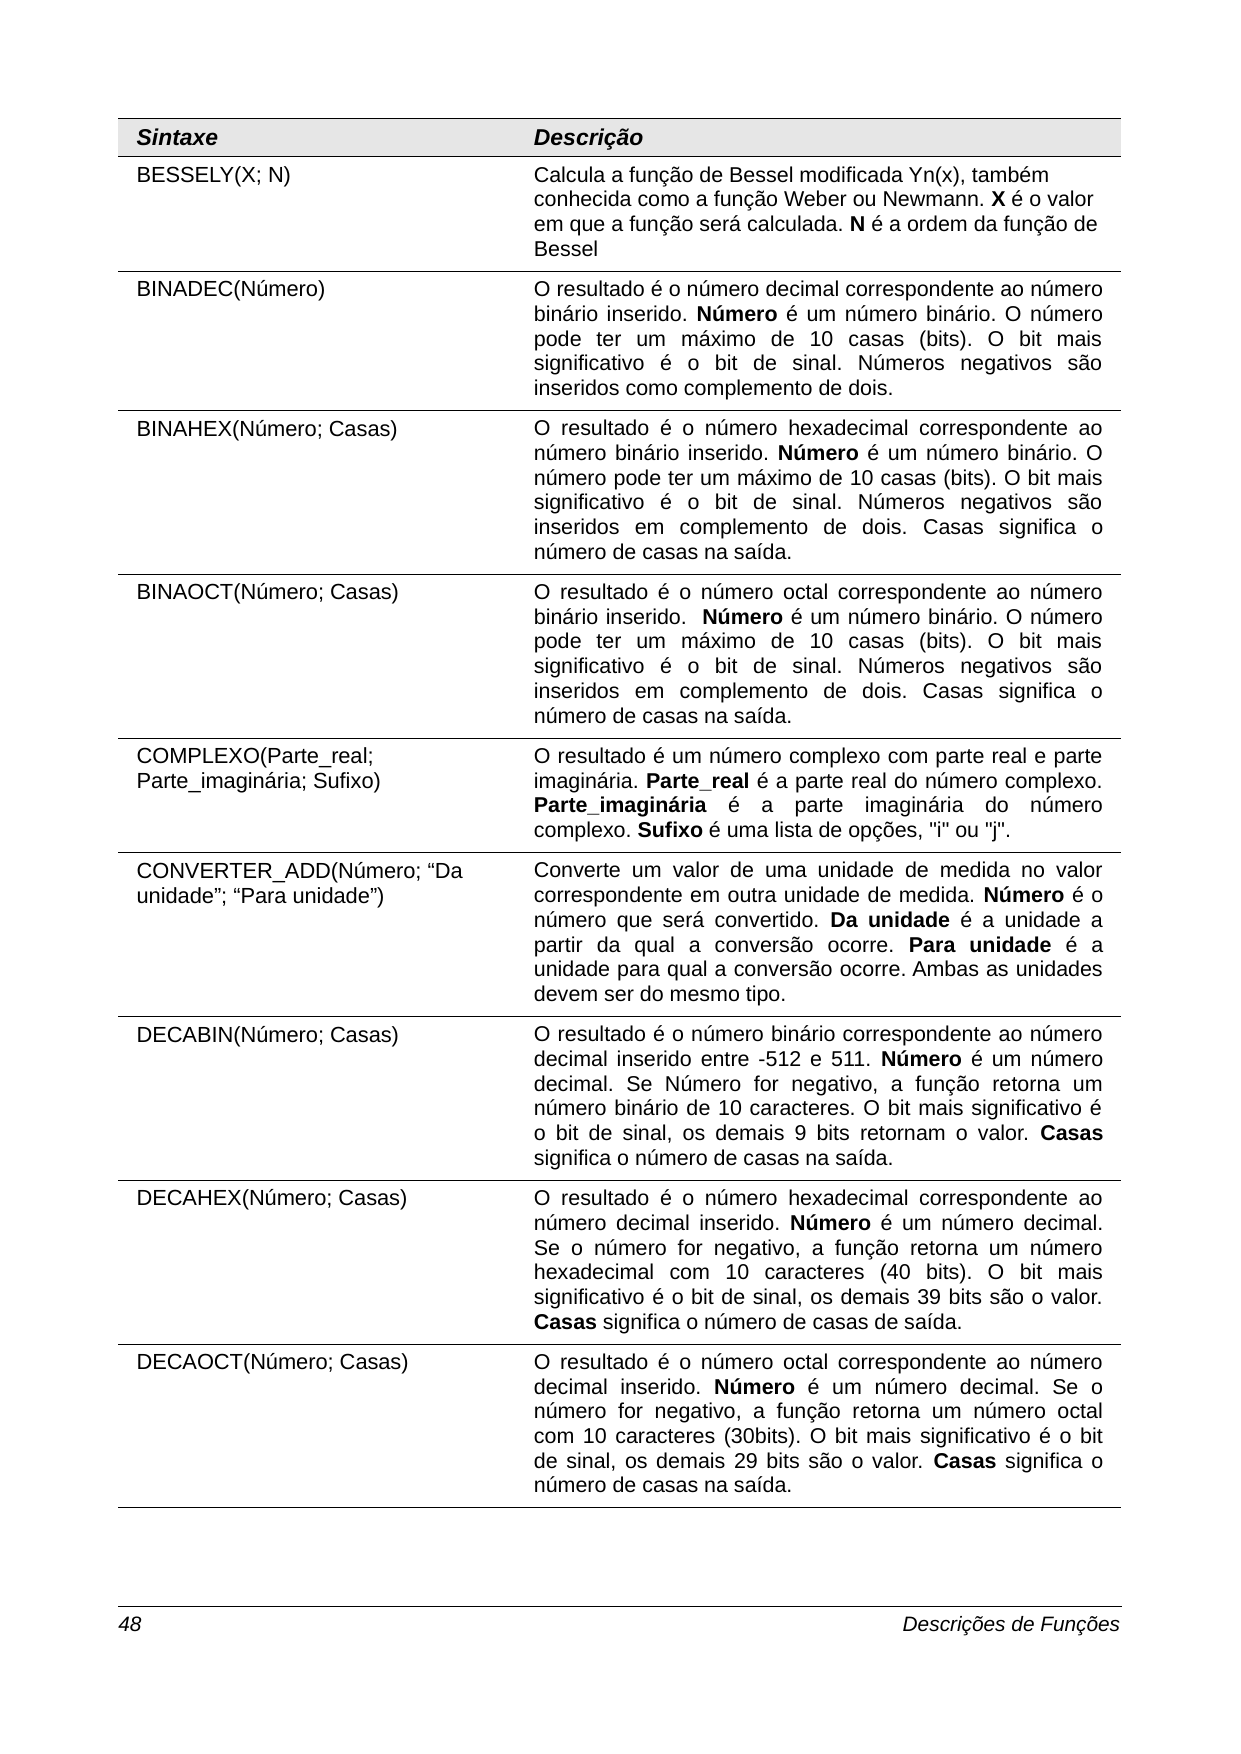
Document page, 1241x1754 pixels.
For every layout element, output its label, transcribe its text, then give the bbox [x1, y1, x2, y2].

table_cell O resultado é um número complexo com parte real e parte imaginária. Parte_real é a parte real do número complexo. Parte_imaginária é a parte imaginária do número complexo. Sufixo é uma lista de opções, "i" ou "j". [516, 739, 1121, 852]
table_cell CONVERTER_ADD(Número; “Da unidade”; “Para unidade”) [118, 853, 516, 1016]
table_cell O resultado é o número binário correspondente ao número decimal inserido entre -512 e 511. Número é um número decimal. Se Número for negativo, a função retorna um número binário de 10 caracteres. O bit mais significativo é o bit de sinal, os demais 9 bits retornam o valor. Casas significa o número de casas na saída. [516, 1017, 1121, 1179]
table_cell BINAHEX(Número; Casas) [118, 411, 516, 573]
table_cell O resultado é o número octal correspondente ao número binário inserido. Número é um número binário. O número pode ter um máximo de 10 casas (bits). O bit mais significativo é o bit de sinal. Números negativos são inseridos em complemento de dois. Casas significa o número de casas na saída. [516, 575, 1121, 737]
table_cell DECAOCT(Número; Casas) [118, 1345, 516, 1507]
table_cell COMPLEXO(Parte_real; Parte_imaginária; Sufixo) [118, 739, 516, 852]
table_cell O resultado é o número decimal correspondente ao número binário inserido. Número é um número binário. O número pode ter um máximo de 10 casas (bits). O bit mais significativo é o bit de sinal. Números negativos são inseridos como complemento de dois. [516, 272, 1121, 410]
table_header Sintaxe [118, 119, 516, 156]
table_cell DECABIN(Número; Casas) [118, 1017, 516, 1179]
table_header Descrição [516, 119, 1121, 156]
table_cell BESSELY(X; N) [118, 157, 516, 271]
table_cell BINAOCT(Número; Casas) [118, 575, 516, 737]
table_cell BINADEC(Número) [118, 272, 516, 410]
table_cell Converte um valor de uma unidade de medida no valor correspondente em outra unidade de medida. Número é o número que será convertido. Da unidade é a unidade a partir da qual a conversão ocorre. Para unidade é a unidade para qual a conversão ocorre. Ambas as unidades devem ser do mesmo tipo. [516, 853, 1121, 1016]
table_cell O resultado é o número hexadecimal correspondente ao número binário inserido. Número é um número binário. O número pode ter um máximo de 10 casas (bits). O bit mais significativo é o bit de sinal. Números negativos são inseridos em complemento de dois. Casas significa o número de casas na saída. [516, 411, 1121, 573]
table_cell DECAHEX(Número; Casas) [118, 1181, 516, 1343]
table_cell O resultado é o número hexadecimal correspondente ao número decimal inserido. Número é um número decimal. Se o número for negativo, a função retorna um número hexadecimal com 10 caracteres (40 bits). O bit mais significativo é o bit de sinal, os demais 39 bits são o valor. Casas significa o número de casas de saída. [516, 1181, 1121, 1343]
table_cell O resultado é o número octal correspondente ao número decimal inserido. Número é um número decimal. Se o número for negativo, a função retorna um número octal com 10 caracteres (30bits). O bit mais significativo é o bit de sinal, os demais 29 bits são o valor. Casas significa o número de casas na saída. [516, 1345, 1121, 1507]
table_cell Calcula a função de Bessel modificada Yn(x), também conhecida como a função Weber ou Newmann. X é o valor em que a função será calculada. N é a ordem da função de Bessel [516, 157, 1121, 271]
